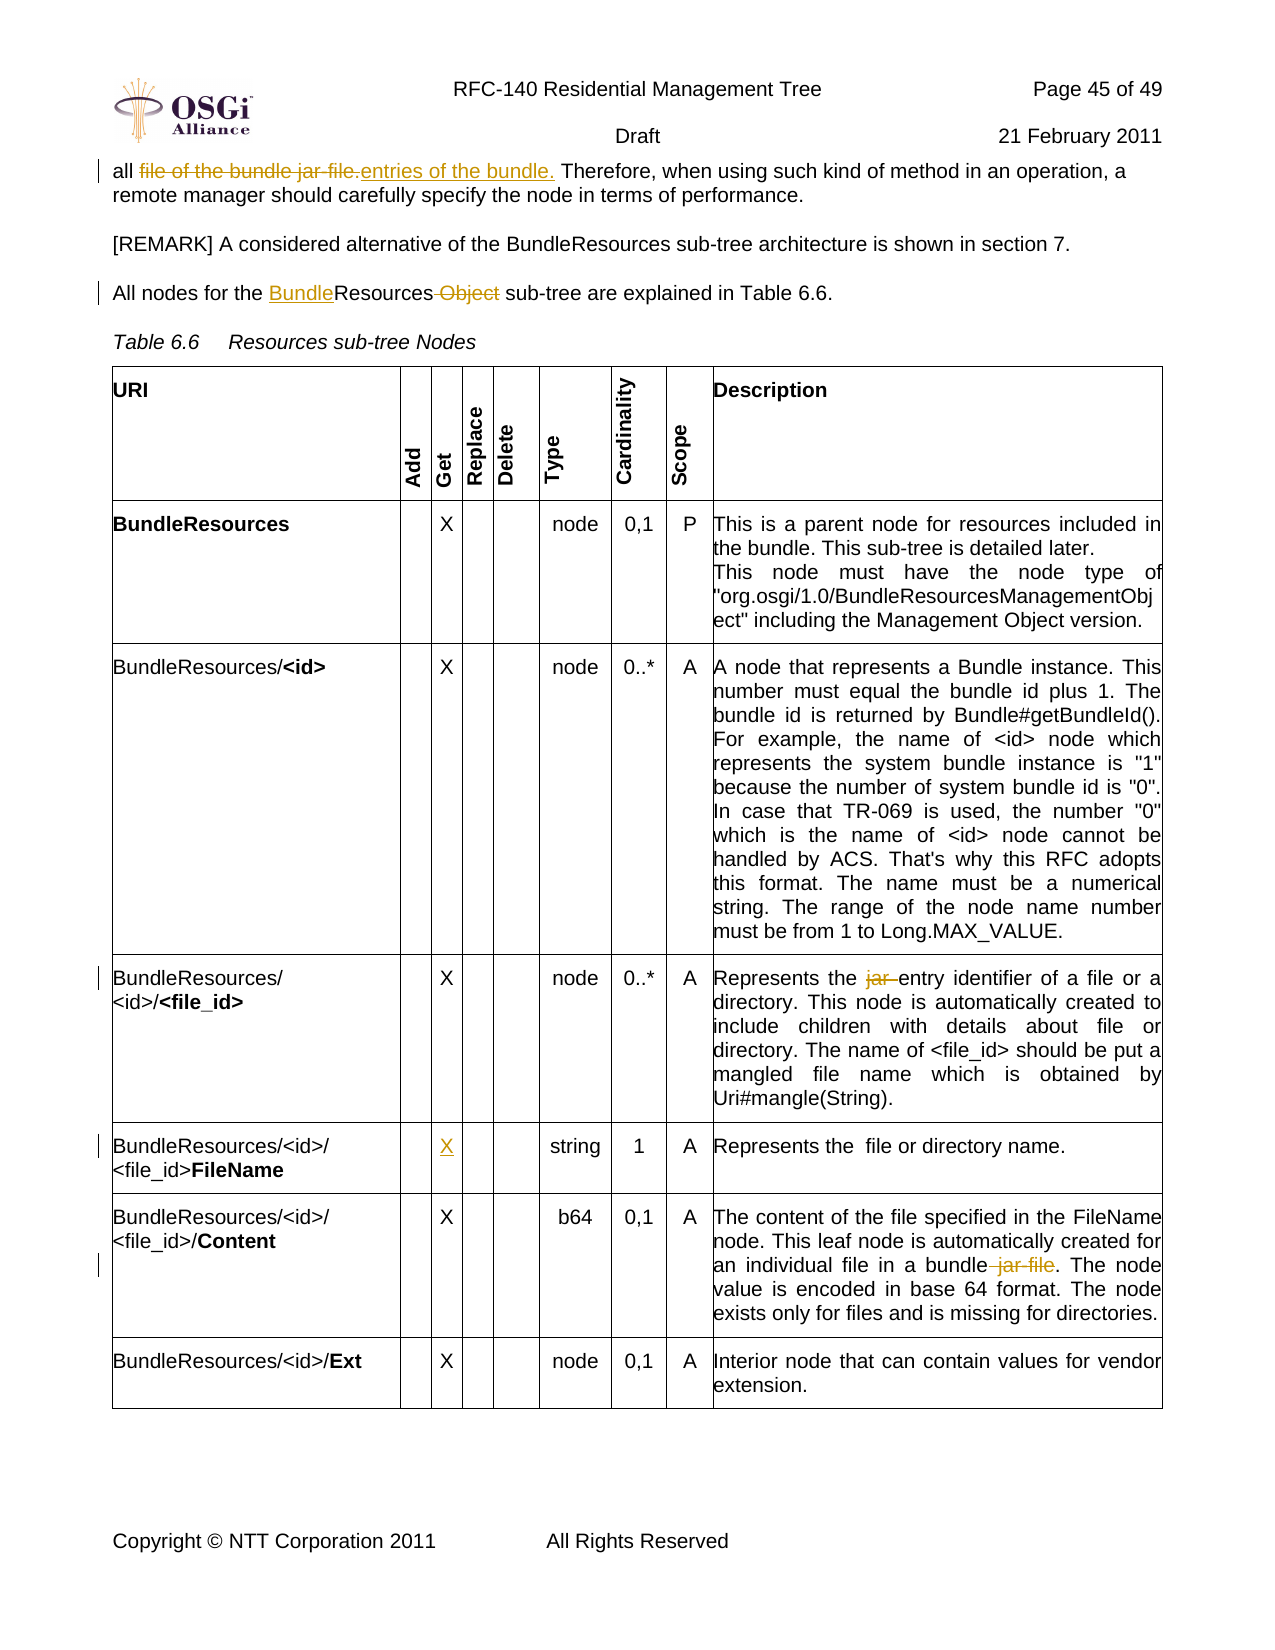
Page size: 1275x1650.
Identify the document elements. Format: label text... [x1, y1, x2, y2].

table_cell [494, 644, 539, 954]
table_cell X [432, 644, 462, 954]
table_cell [401, 644, 431, 954]
table_header Replace [463, 367, 493, 500]
table_cell [401, 955, 431, 1122]
table_cell [494, 1194, 539, 1337]
table_cell [463, 1338, 493, 1408]
table_cell A [667, 955, 713, 1122]
table_cell BundleResources/<id>/<file_id> [113, 955, 400, 1122]
table_cell [401, 1194, 431, 1337]
table_cell Represents the entry identifier of a file or a directory. This node is automatically created to include children with details about file or directory. The name of <file_id> should be put a mangled file name which is obtained by Uri#mangle(String). [714, 955, 1162, 1122]
table_header Description [714, 367, 1162, 500]
table_cell [494, 1338, 539, 1408]
table_cell Interior node that can contain values for vendor extension. [714, 1338, 1162, 1408]
table_cell string [540, 1123, 611, 1193]
table_cell [463, 1123, 493, 1193]
table_cell node [540, 955, 611, 1122]
table_cell [494, 501, 539, 643]
table_header Type [540, 367, 611, 500]
table_cell BundleResources/<id>/Ext [113, 1338, 400, 1408]
table_header Scope [667, 367, 713, 500]
table_cell [494, 1123, 539, 1193]
table_cell X [432, 501, 462, 643]
table_cell X [432, 1338, 462, 1408]
table_cell [463, 1194, 493, 1337]
table_cell node [540, 1338, 611, 1408]
text All nodes for the BundleResources sub-tree are explained in Table 6.6. [112, 281, 1162, 305]
table_cell X [432, 1123, 462, 1193]
table_header Cardinality [612, 367, 666, 500]
table_header URI [113, 367, 400, 500]
table_cell b64 [540, 1194, 611, 1337]
table_cell A [667, 1123, 713, 1193]
table_cell 0,1 [612, 1338, 666, 1408]
table_cell 0..* [612, 644, 666, 954]
table_cell The content of the file specified in the FileName node. This leaf node is automatically created for an individual file in a bundle. The node value is encoded in base 64 format. The node exists only for files and is missing for directories. [714, 1194, 1162, 1337]
text [REMARK] A considered alternative of the BundleResources sub-tree architecture is shown in section 7. [112, 232, 1162, 256]
table_cell A [667, 1194, 713, 1337]
table_cell node [540, 644, 611, 954]
table_cell A node that represents a Bundle instance. This number must equal the bundle id plus 1. The bundle id is returned by Bundle#getBundleId(). For example, the name of <id> node which represents the system bundle instance is "1" because the number of system bundle id is "0". In case that TR-069 is used, the number "0" which is the name of <id> node cannot be handled by ACS. That's why this RFC adopts this format. The name must be a numerical string. The range of the node name number must be from 1 to Long.MAX_VALUE. [714, 644, 1162, 954]
table_cell 1 [612, 1123, 666, 1193]
table_header Add [401, 367, 431, 500]
table_header Delete [494, 367, 539, 500]
table_cell X [432, 1194, 462, 1337]
table_cell BundleResources/<id> [113, 644, 400, 954]
table_header Get [432, 367, 462, 500]
table_cell A [667, 644, 713, 954]
picture [114, 78, 254, 143]
table_cell [494, 955, 539, 1122]
table_cell [401, 1338, 431, 1408]
table_cell [401, 1123, 431, 1193]
table_cell 0,1 [612, 501, 666, 643]
table_cell [463, 644, 493, 954]
table_cell BundleResources/<id>/<file_id>/Content [113, 1194, 400, 1337]
table_cell A [667, 1338, 713, 1408]
table_cell 0..* [612, 955, 666, 1122]
table_cell node [540, 501, 611, 643]
table_cell 0,1 [612, 1194, 666, 1337]
table_cell [401, 501, 431, 643]
table_cell P [667, 501, 713, 643]
text Table 6.6 Resources sub-tree Nodes [112, 330, 1162, 354]
table_cell X [432, 955, 462, 1122]
table_cell Represents the file or directory name. [714, 1123, 1162, 1193]
table_cell BundleResources/<id>/<file_id>FileName [113, 1123, 400, 1193]
table_cell BundleResources [113, 501, 400, 643]
text Note: Assume that adopted remote management protocol implements a method that retrieves data of all nodes under the specified node recursively (such as “GetParameterValues” RPC of TR-069 protocol). When a remote manager indicates ./$/OSGi/<instance_id>/BundleResources/<id> node or ancestor nodes of it, heavy data transaction between the remote manager and client would occur because the BundleResources sub-tree contains all entries of the bundle. Therefore, when using such kind of method in an operation, a remote manager should carefully specify the node in terms of performance. [112, 159, 1162, 207]
table_cell [463, 955, 493, 1122]
table_cell [463, 501, 493, 643]
table_cell This is a parent node for resources included in the bundle. This sub-tree is detailed later. This node must have the node type of "org.osgi/1.0/BundleResourcesManagementObject" including the Management Object version. [714, 501, 1162, 643]
